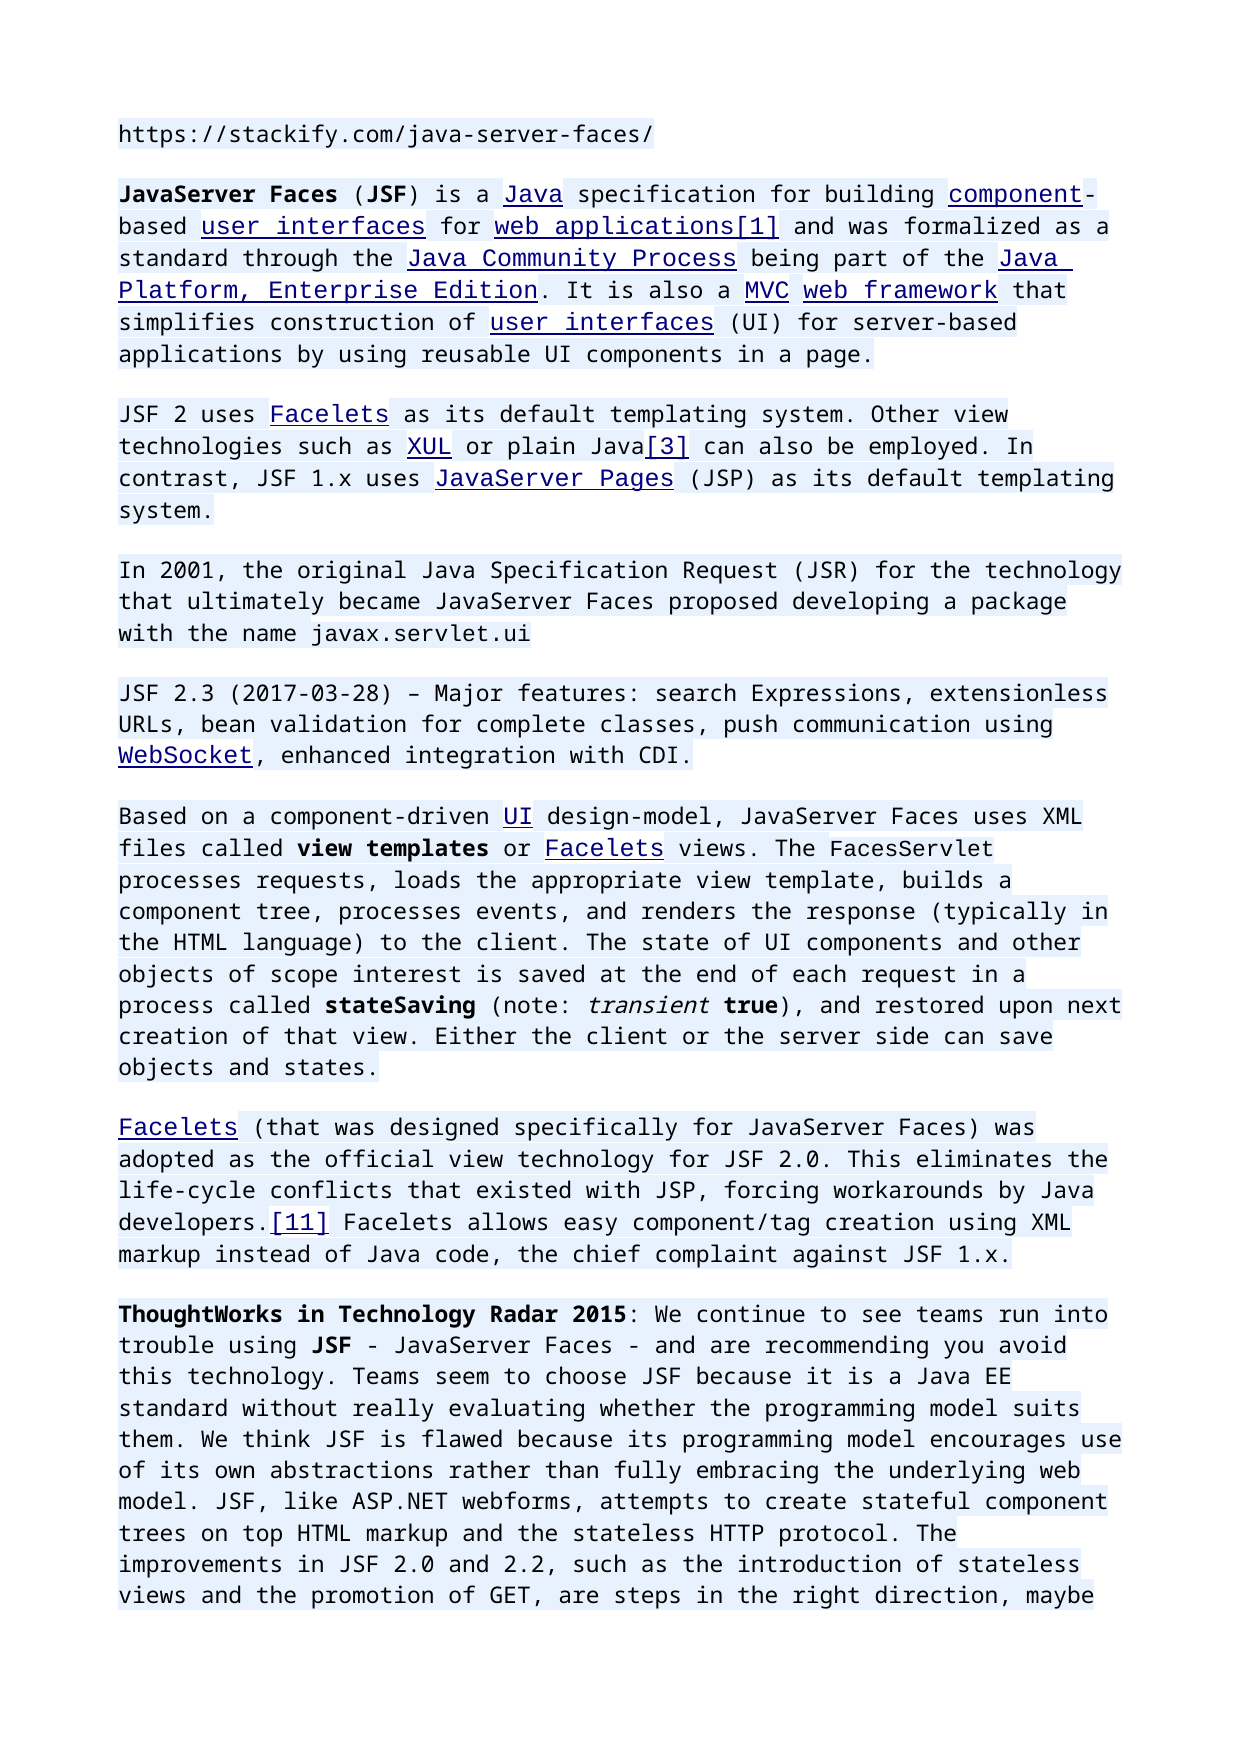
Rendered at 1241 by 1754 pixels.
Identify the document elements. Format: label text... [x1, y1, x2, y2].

text Based on a component-driven UI design-model, JavaServer Faces uses XML files called view templates or Facelets views. The FacesServlet processes requests, loads the appropriate view template, builds a component tree, processes events, and renders the response (typically in the HTML language) to the client. The state of UI components and other objects of scope interest is saved at the end of each request in a process called stateSaving (note: transient true), and restored upon next creation of that view. Either the client or the server side can save objects and states. [118, 800, 1122, 1082]
text JSF 2 uses Facelets as its default templating system. Other view technologies such as XUL or plain Java[3] can also be employed. In contrast, JSF 1.x uses JavaServer Pages (JSP) as its default templating system. [118, 398, 1122, 525]
text https://stackify.com/java-server-faces/ [118, 118, 1122, 149]
text ThoughtWorks in Technology Radar 2015: We continue to see teams run into trouble using JSF - JavaServer Faces - and are recommending you avoid this technology. Teams seem to choose JSF because it is a Java EE standard without really evaluating whether the programming model suits them. We think JSF is flawed because its programming model encourages use of its own abstractions rather than fully embracing the underlying web model. JSF, like ASP.NET webforms, attempts to create stateful component trees on top HTML markup and the stateless HTTP protocol. The improvements in JSF 2.0 and 2.2, such as the introduction of stateless views and the promotion of GET, are steps in the right direction, maybe [118, 1298, 1122, 1610]
text JSF 2.3 (2017-03-28) – Major features: search Expressions, extensionless URLs, bean validation for complete classes, push communication using WebSocket, enhanced integration with CDI. [118, 677, 1122, 771]
text Facelets (that was designed specifically for JavaServer Faces) was adopted as the official view technology for JSF 2.0. This eliminates the life-cycle conflicts that existed with JSP, forcing workarounds by Java developers.[11] Facelets allows easy component/tag creation using XML markup instead of Java code, the chief complaint against JSF 1.x. [118, 1111, 1122, 1269]
text In 2001, the original Java Specification Request (JSR) for the technology that ultimately became JavaServer Faces proposed developing a package with the name javax.servlet.ui [118, 554, 1122, 648]
text JavaServer Faces (JSF) is a Java specification for building component-based user interfaces for web applications[1] and was formalized as a standard through the Java Community Process being part of the Java Platform, Enterprise Edition. It is also a MVC web framework that simplifies construction of user interfaces (UI) for server-based applications by using reusable UI components in a page. [118, 178, 1122, 369]
